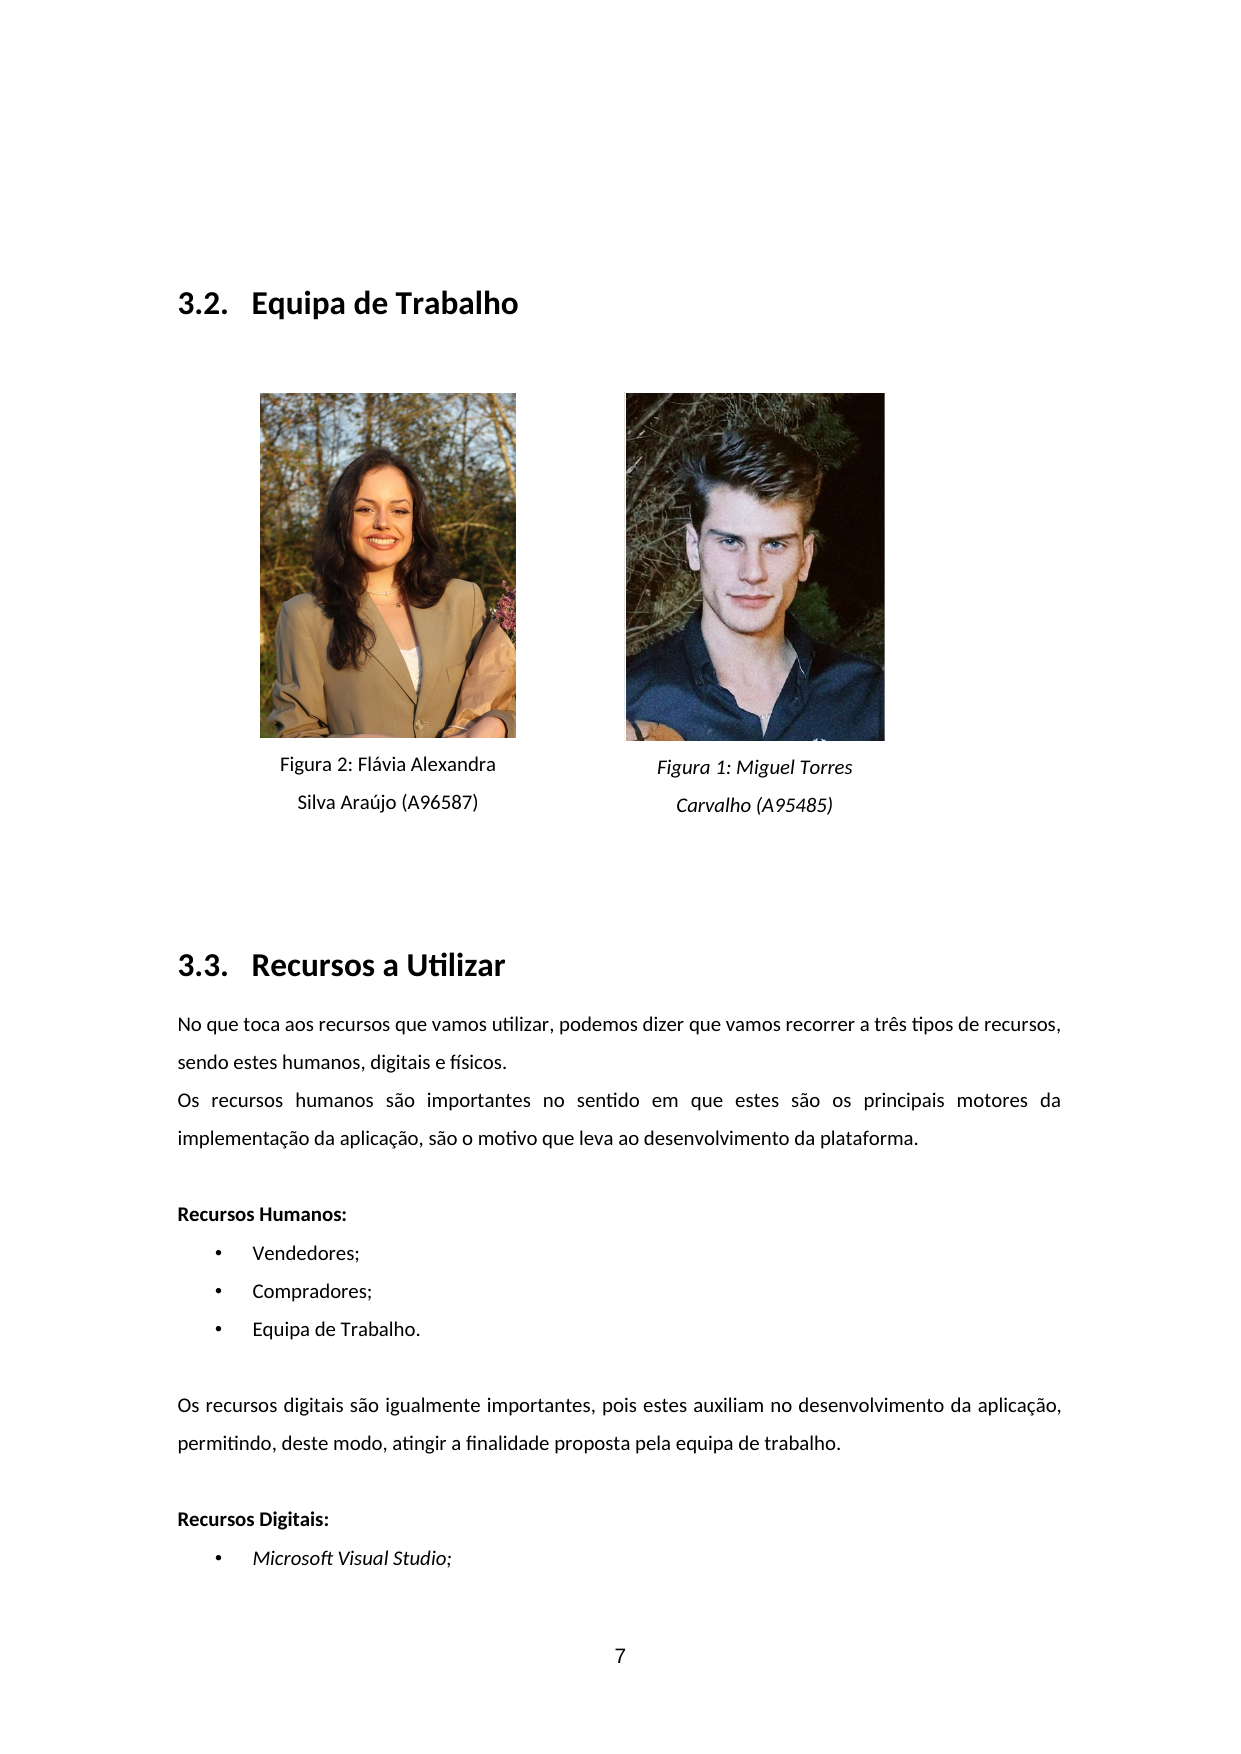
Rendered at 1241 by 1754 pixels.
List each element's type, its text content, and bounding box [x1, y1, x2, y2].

text Figura 2: Flávia Alexandra Silva Araújo (A96587) [260, 739, 516, 814]
picture [626, 393, 885, 741]
text Figura 1: Miguel Torres Carvalho (A95485) [626, 742, 885, 818]
text Os recursos humanos são importantes no sentido em que estes são os principais motores da implementação da aplicação, são o motivo que leva ao desenvolvimento da plataforma. [177, 1087, 1063, 1151]
list Microsoft Visual Studio; [215, 1545, 1063, 1570]
text Recursos Digitais: [177, 1507, 1063, 1532]
text Os recursos digitais são igualmente importantes, pois estes auxiliam no desenvolvimento da aplicação, permitindo, deste modo, atingir a finalidade proposta pela equipa de trabalho. [177, 1392, 1063, 1456]
subtitle Equipa de Trabalho [177, 282, 1063, 323]
list Equipa de Trabalho. [215, 1316, 1063, 1341]
list Compradores; [215, 1278, 1063, 1303]
list Vendedores; [215, 1240, 1063, 1265]
text No que toca aos recursos que vamos utilizar, podemos dizer que vamos recorrer a três tipos de recursos, sendo estes humanos, digitais e físicos. [177, 1011, 1063, 1074]
subtitle Recursos a Utilizar [177, 944, 1063, 984]
picture [260, 393, 516, 738]
text Recursos Humanos: [177, 1202, 1063, 1227]
